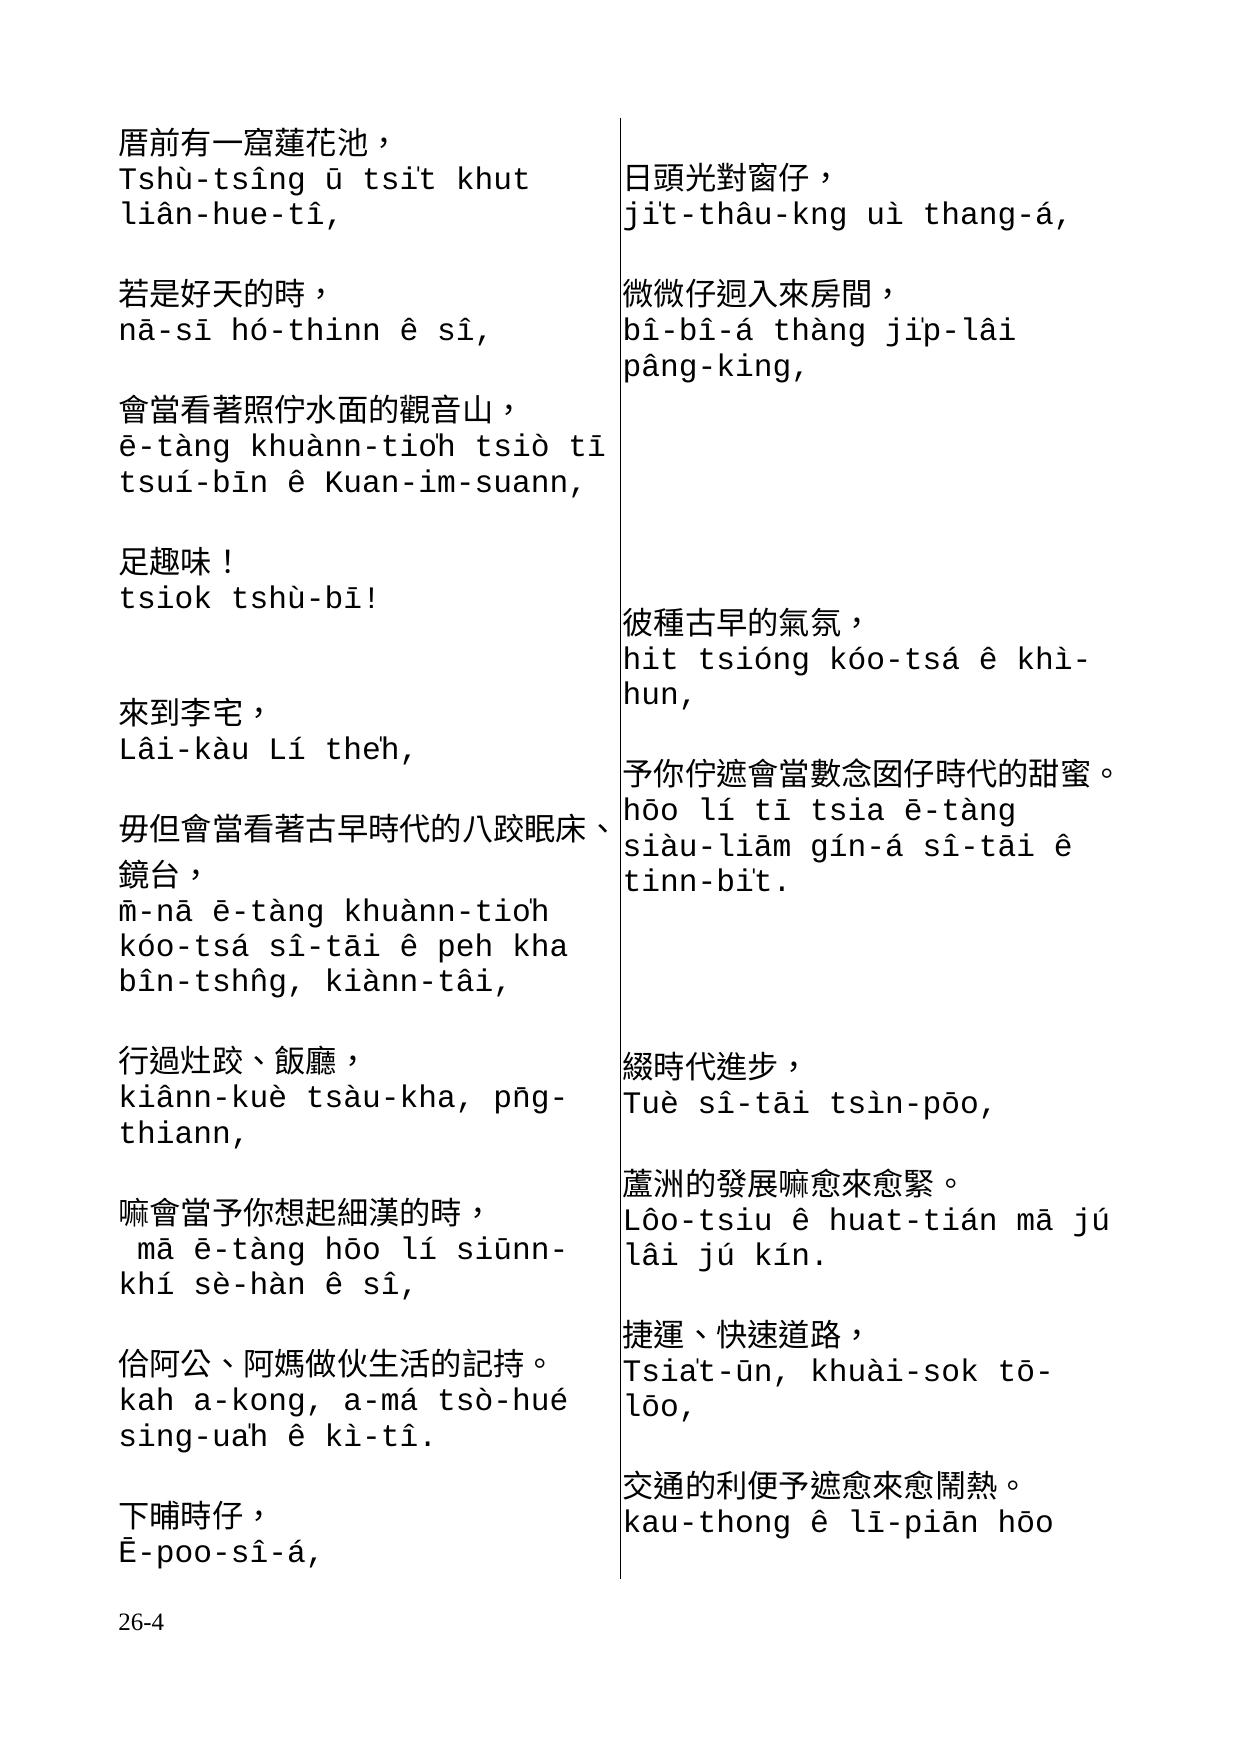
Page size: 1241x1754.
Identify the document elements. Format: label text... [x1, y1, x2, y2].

text 行過灶跤、飯廳， [118, 1037, 618, 1082]
text 予你佇遮會當數念囡仔時代的甜蜜。 [622, 749, 1122, 795]
text Tshù-tsîng ū tsi̍t khut liân-hue-tî, [118, 163, 618, 234]
text tsiok tshù-bī! [118, 582, 618, 618]
text bî-bî-á thàng ji̍p-lâi pâng-king, [622, 315, 1122, 386]
text 下晡時仔， [118, 1491, 618, 1536]
text 若是好天的時， [118, 269, 618, 315]
text ji̍t-thâu-kng uì thang-á, [622, 199, 1122, 234]
text kau-thong ê lī-piān hōo [622, 1507, 1122, 1542]
text mā ē-tàng hōo lí siūnn-khí sè-hàn ê sî, [118, 1233, 618, 1304]
text nā-sī hó-thinn ê sî, [118, 315, 618, 350]
text 嘛會當予你想起細漢的時， [118, 1188, 618, 1233]
text Lâi-kàu Lí the̍h, [118, 734, 618, 769]
text kiânn-kuè tsàu-kha, pn̄g-thiann, [118, 1082, 618, 1153]
text 佮阿公、阿媽做伙生活的記持。 [118, 1339, 618, 1385]
text Tuè sî-tāi tsìn-pōo, [622, 1088, 1122, 1123]
text ē-tàng khuànn-tio̍h tsiò tī tsuí-bīn ê Kuan-im-suann, [118, 431, 618, 502]
text hit tsióng kóo-tsá ê khì-hun, [622, 643, 1122, 714]
text 來到李宅， [118, 688, 618, 734]
text 毋但會當看著古早時代的八跤眠床、鏡台， [118, 804, 618, 895]
text Lôo-tsiu ê huat-tián mā jú lâi jú kín. [622, 1204, 1122, 1275]
text 彼種古早的氣氛， [622, 598, 1122, 643]
text hōo lí tī tsia ē-tàng siàu-liām gín-á sî-tāi ê tinn-bi̍t. [622, 795, 1122, 901]
text kah a-kong, a-má tsò-hué sing-ua̍h ê kì-tî. [118, 1385, 618, 1456]
text 厝前有一窟蓮花池， [118, 118, 618, 163]
text Tsia̍t-ūn, khuài-sok tō-lōo, [622, 1355, 1122, 1426]
text Ē-poo-sî-á, [118, 1536, 618, 1572]
text 微微仔迵入來房間， [622, 269, 1122, 315]
text 日頭光對窗仔， [622, 153, 1122, 199]
text 蘆洲的發展嘛愈來愈緊。 [622, 1159, 1122, 1204]
text 捷運、快速道路， [622, 1310, 1122, 1355]
text 足趣味！ [118, 537, 618, 582]
text m̄-nā ē-tàng khuànn-tio̍h kóo-tsá sî-tāi ê peh kha bîn-tshn̂g, kiànn-tâi, [118, 895, 618, 1001]
text 交通的利便予遮愈來愈鬧熱。 [622, 1462, 1122, 1507]
text 綴時代進步， [622, 1043, 1122, 1088]
text 會當看著照佇水面的觀音山， [118, 386, 618, 431]
